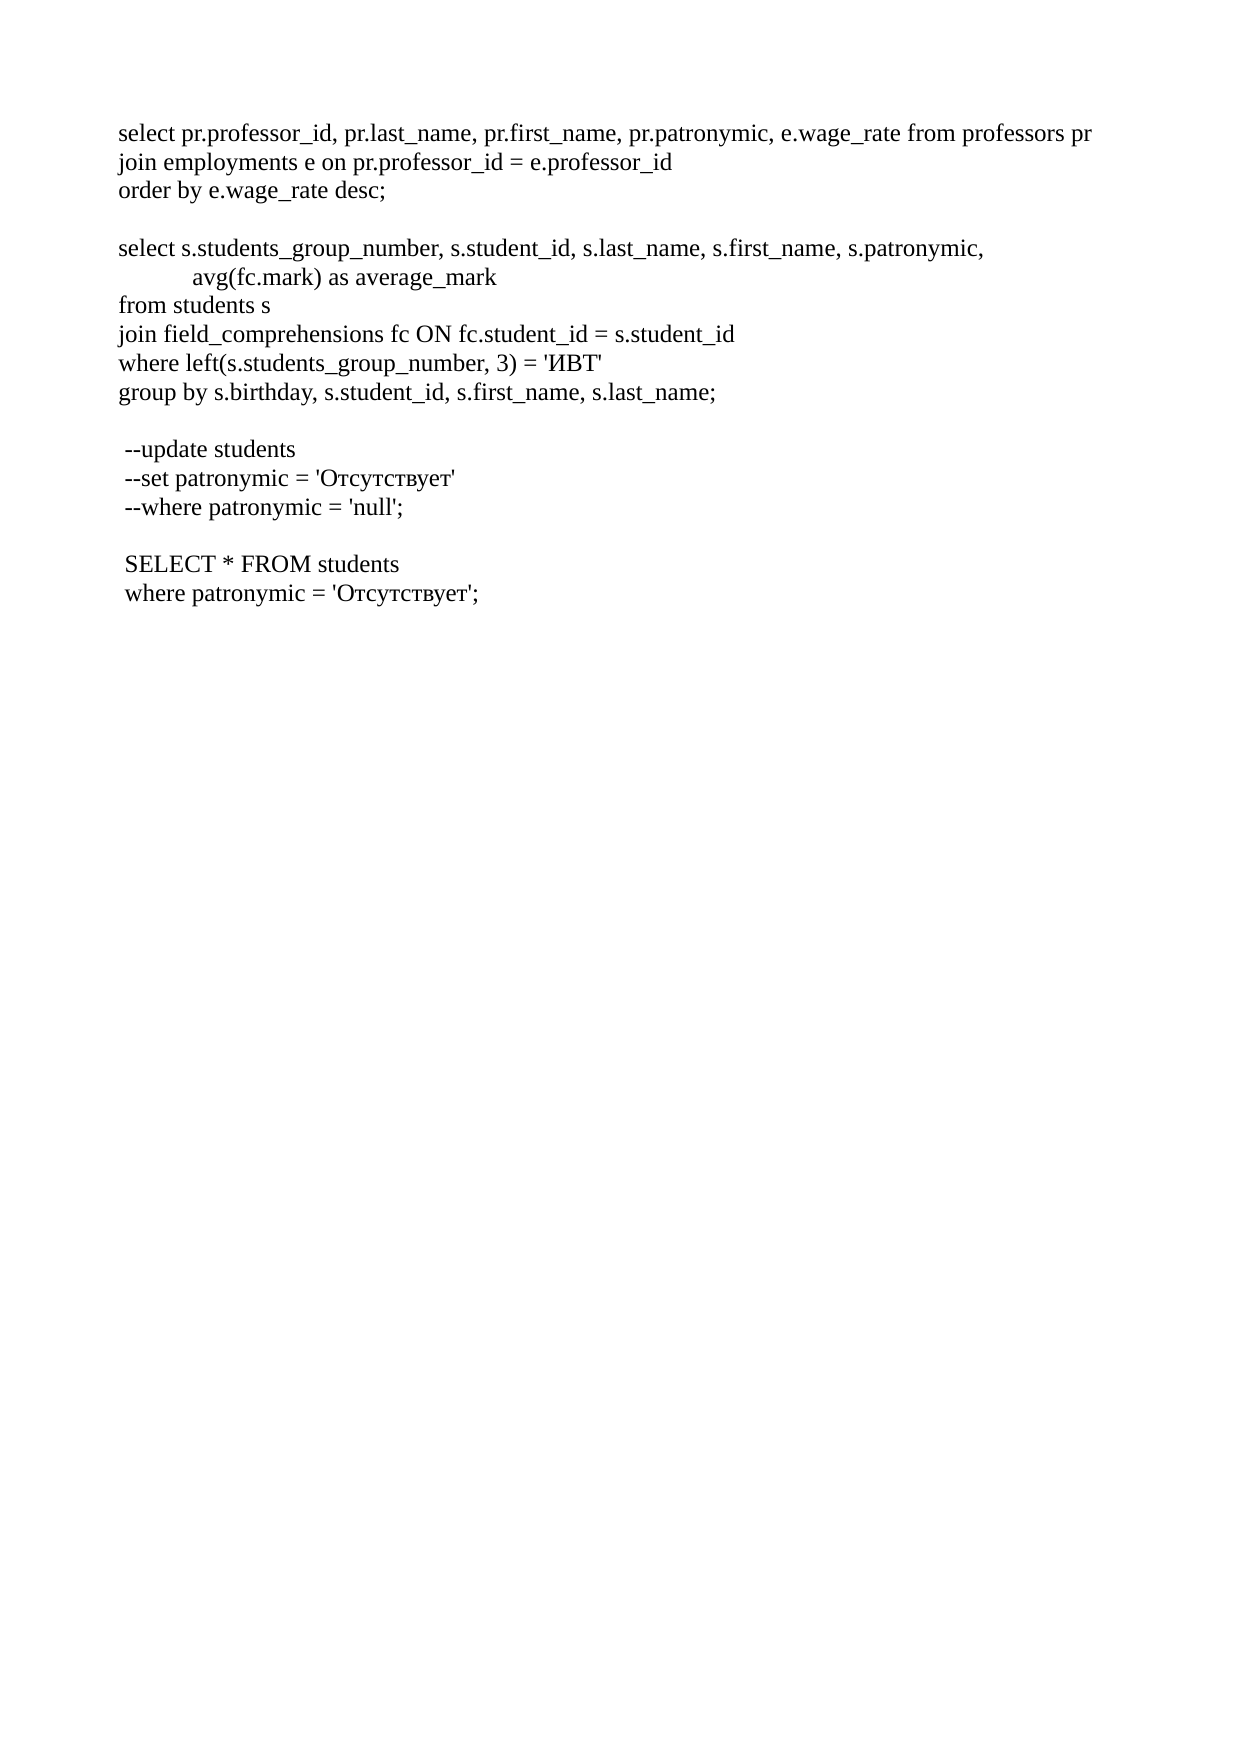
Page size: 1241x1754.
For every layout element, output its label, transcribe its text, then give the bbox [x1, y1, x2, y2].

text join field_comprehensions fc ON fc.student_id = s.student_id [118, 319, 1122, 348]
text group by s.birthday, s.student_id, s.first_name, s.last_name; [118, 377, 1122, 406]
text --update students [118, 434, 1122, 463]
text --set patronymic = 'Отсутствует' [118, 463, 1122, 492]
text where patronymic = 'Отсутствует'; [118, 578, 1122, 607]
text where left(s.students_group_number, 3) = 'ИВТ' [118, 348, 1122, 377]
text from students s [118, 291, 1122, 319]
text avg(fc.mark) as average_mark [118, 262, 1122, 291]
text select s.students_group_number, s.student_id, s.last_name, s.first_name, s.patronymic, [118, 233, 1122, 262]
text order by e.wage_rate desc; [118, 176, 1122, 204]
text join employments e on pr.professor_id = e.professor_id [118, 147, 1122, 176]
text SELECT * FROM students [118, 549, 1122, 578]
text select pr.professor_id, pr.last_name, pr.first_name, pr.patronymic, e.wage_rate from professors pr [118, 118, 1122, 147]
text --where patronymic = 'null'; [118, 492, 1122, 521]
